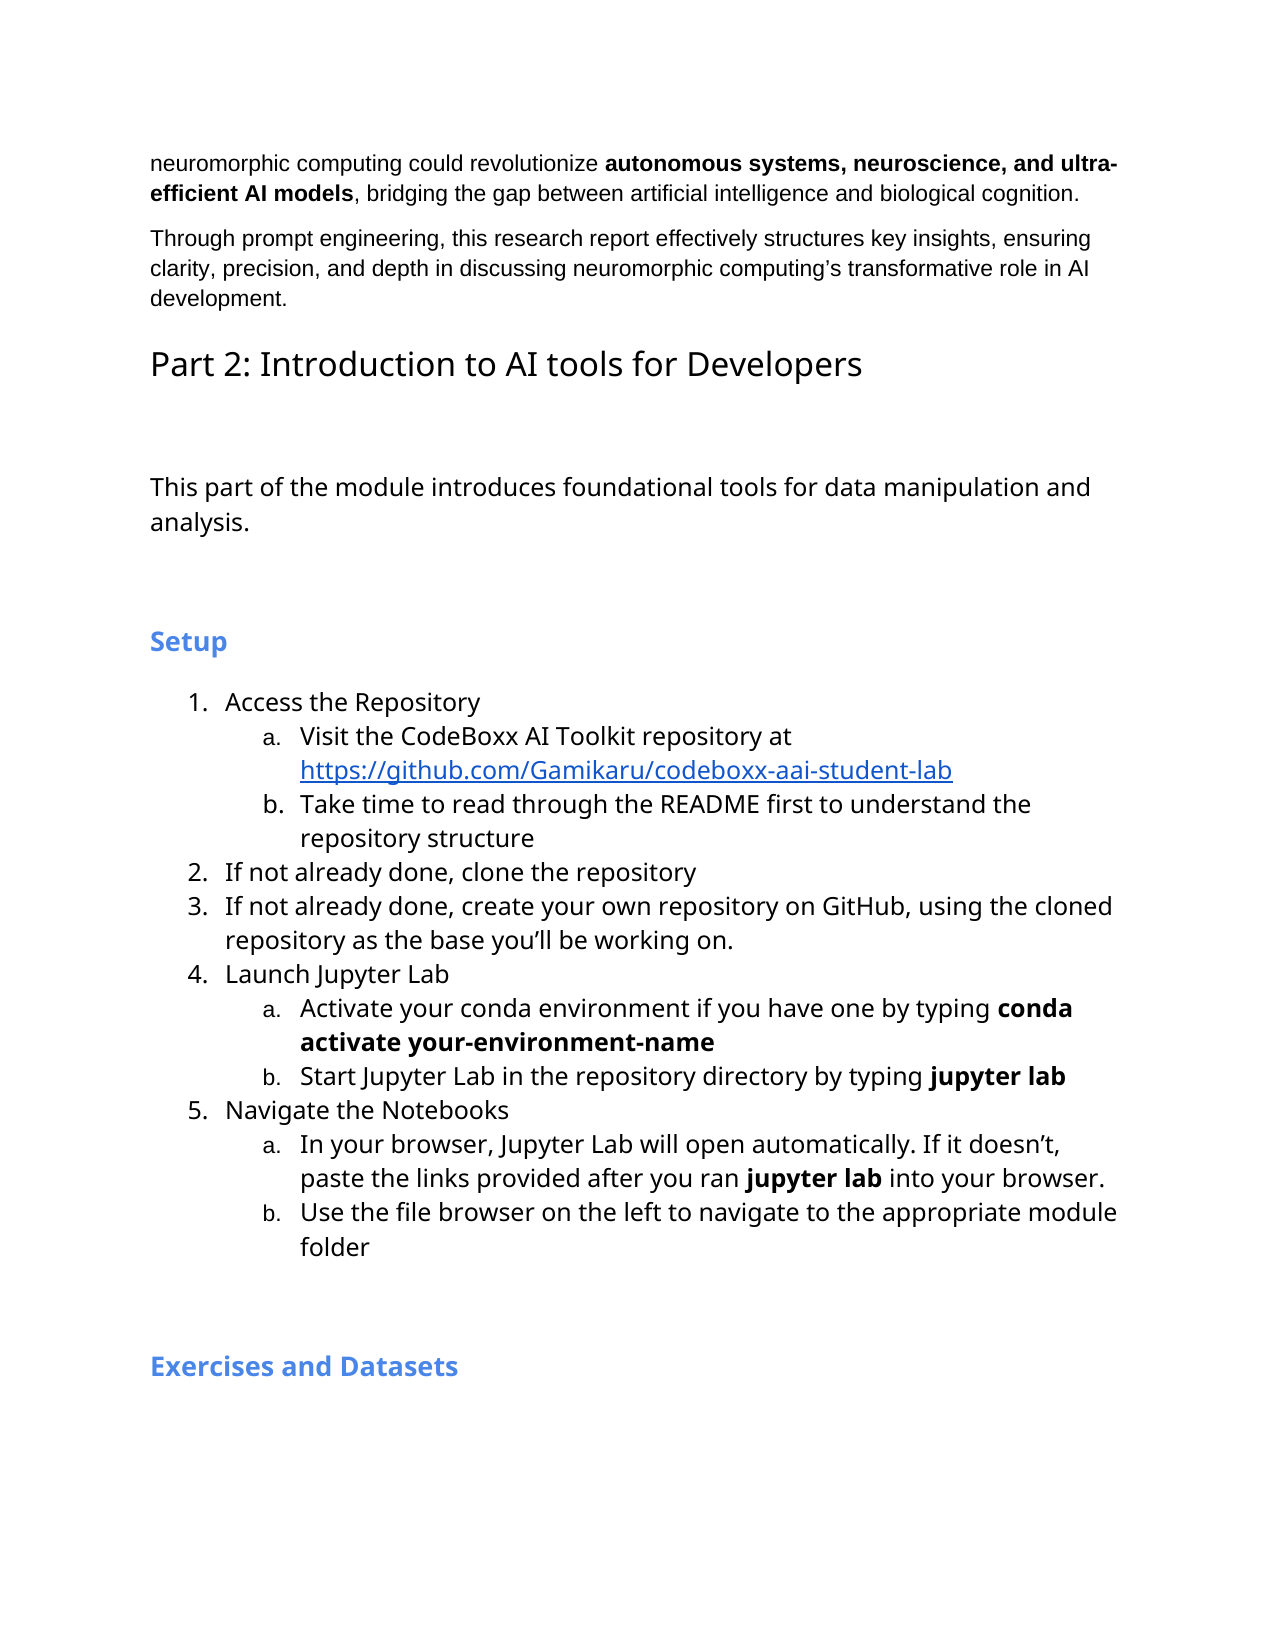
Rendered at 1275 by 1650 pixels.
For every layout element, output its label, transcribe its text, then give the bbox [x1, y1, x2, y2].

list Launch Jupyter Lab [187, 957, 1125, 991]
list If not already done, clone the repository [187, 854, 1125, 888]
list If not already done, create your own repository on GitHub, using the cloned repository as the base you’ll be working on. [187, 888, 1125, 957]
list Visit the CodeBoxx AI Toolkit repository at https://github.com/Gamikaru/codeboxx-aai-student-lab [262, 718, 1125, 786]
list Activate your conda environment if you have one by typing conda activate your-environment-name [262, 991, 1125, 1059]
text Through prompt engineering, this research report effectively structures key insights, ensuring clarity, precision, and depth in discussing neuromorphic computing’s transformative role in AI development. [150, 225, 1125, 312]
list Use the file browser on the left to navigate to the appropriate module folder [262, 1195, 1125, 1263]
subtitle Setup [150, 622, 1125, 659]
text This part of the module introduces foundational tools for data manipulation and analysis. [150, 470, 1125, 538]
text neuromorphic computing could revolutionize autonomous systems, neuroscience, and ultra-efficient AI models, bridging the gap between artificial intelligence and biological cognition. [150, 150, 1125, 207]
subtitle Part 2: Introduction to AI tools for Developers [150, 341, 1125, 386]
list Navigate the Notebooks [187, 1093, 1125, 1127]
list Take time to read through the README first to understand the repository structure [262, 786, 1125, 854]
list Access the Repository [187, 684, 1125, 718]
subtitle Exercises and Datasets [150, 1347, 1125, 1384]
list Start Jupyter Lab in the repository directory by typing jupyter lab [262, 1059, 1125, 1093]
list In your browser, Jupyter Lab will open automatically. If it doesn’t, paste the links provided after you ran jupyter lab into your browser. [262, 1127, 1125, 1195]
